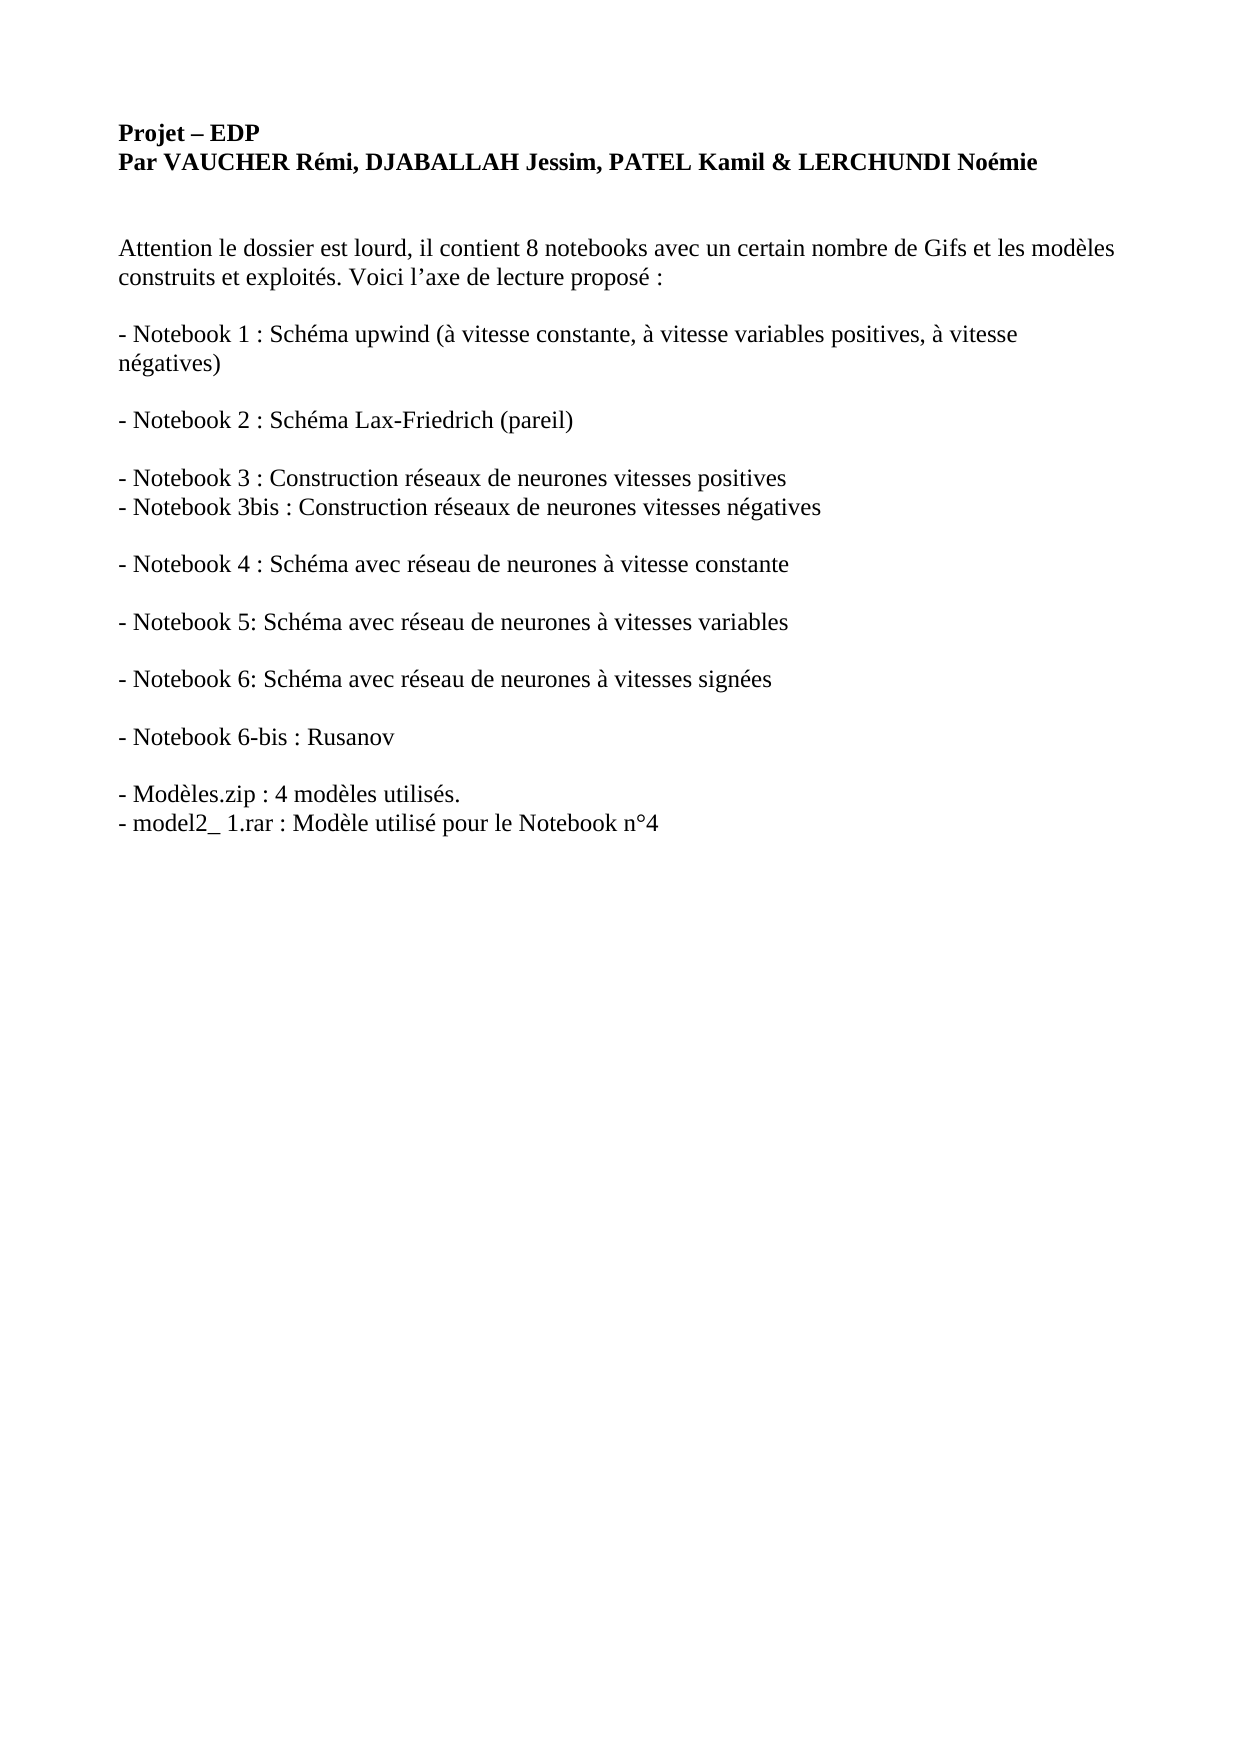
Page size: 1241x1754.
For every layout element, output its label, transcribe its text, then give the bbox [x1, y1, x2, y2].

text - Notebook 4 : Schéma avec réseau de neurones à vitesse constante [118, 549, 1122, 578]
text - Notebook 2 : Schéma Lax-Friedrich (pareil) [118, 406, 1122, 434]
text - Notebook 5: Schéma avec réseau de neurones à vitesses variables [118, 607, 1122, 636]
text Projet – EDP [118, 118, 1122, 147]
text - Notebook 6: Schéma avec réseau de neurones à vitesses signées [118, 664, 1122, 693]
text - model2_ 1.rar : Modèle utilisé pour le Notebook n°4 [118, 808, 1122, 837]
text Par VAUCHER Rémi, DJABALLAH Jessim, PATEL Kamil & LERCHUNDI Noémie [118, 147, 1122, 176]
text - Notebook 6-bis : Rusanov [118, 722, 1122, 751]
text Attention le dossier est lourd, il contient 8 notebooks avec un certain nombre de Gifs et les modèles construits et exploités. Voici l’axe de lecture proposé : [118, 233, 1122, 291]
text - Notebook 3 : Construction réseaux de neurones vitesses positives [118, 463, 1122, 492]
text - Notebook 1 : Schéma upwind (à vitesse constante, à vitesse variables positives, à vitesse négatives) [118, 319, 1122, 377]
text - Modèles.zip : 4 modèles utilisés. [118, 779, 1122, 808]
text - Notebook 3bis : Construction réseaux de neurones vitesses négatives [118, 492, 1122, 521]
